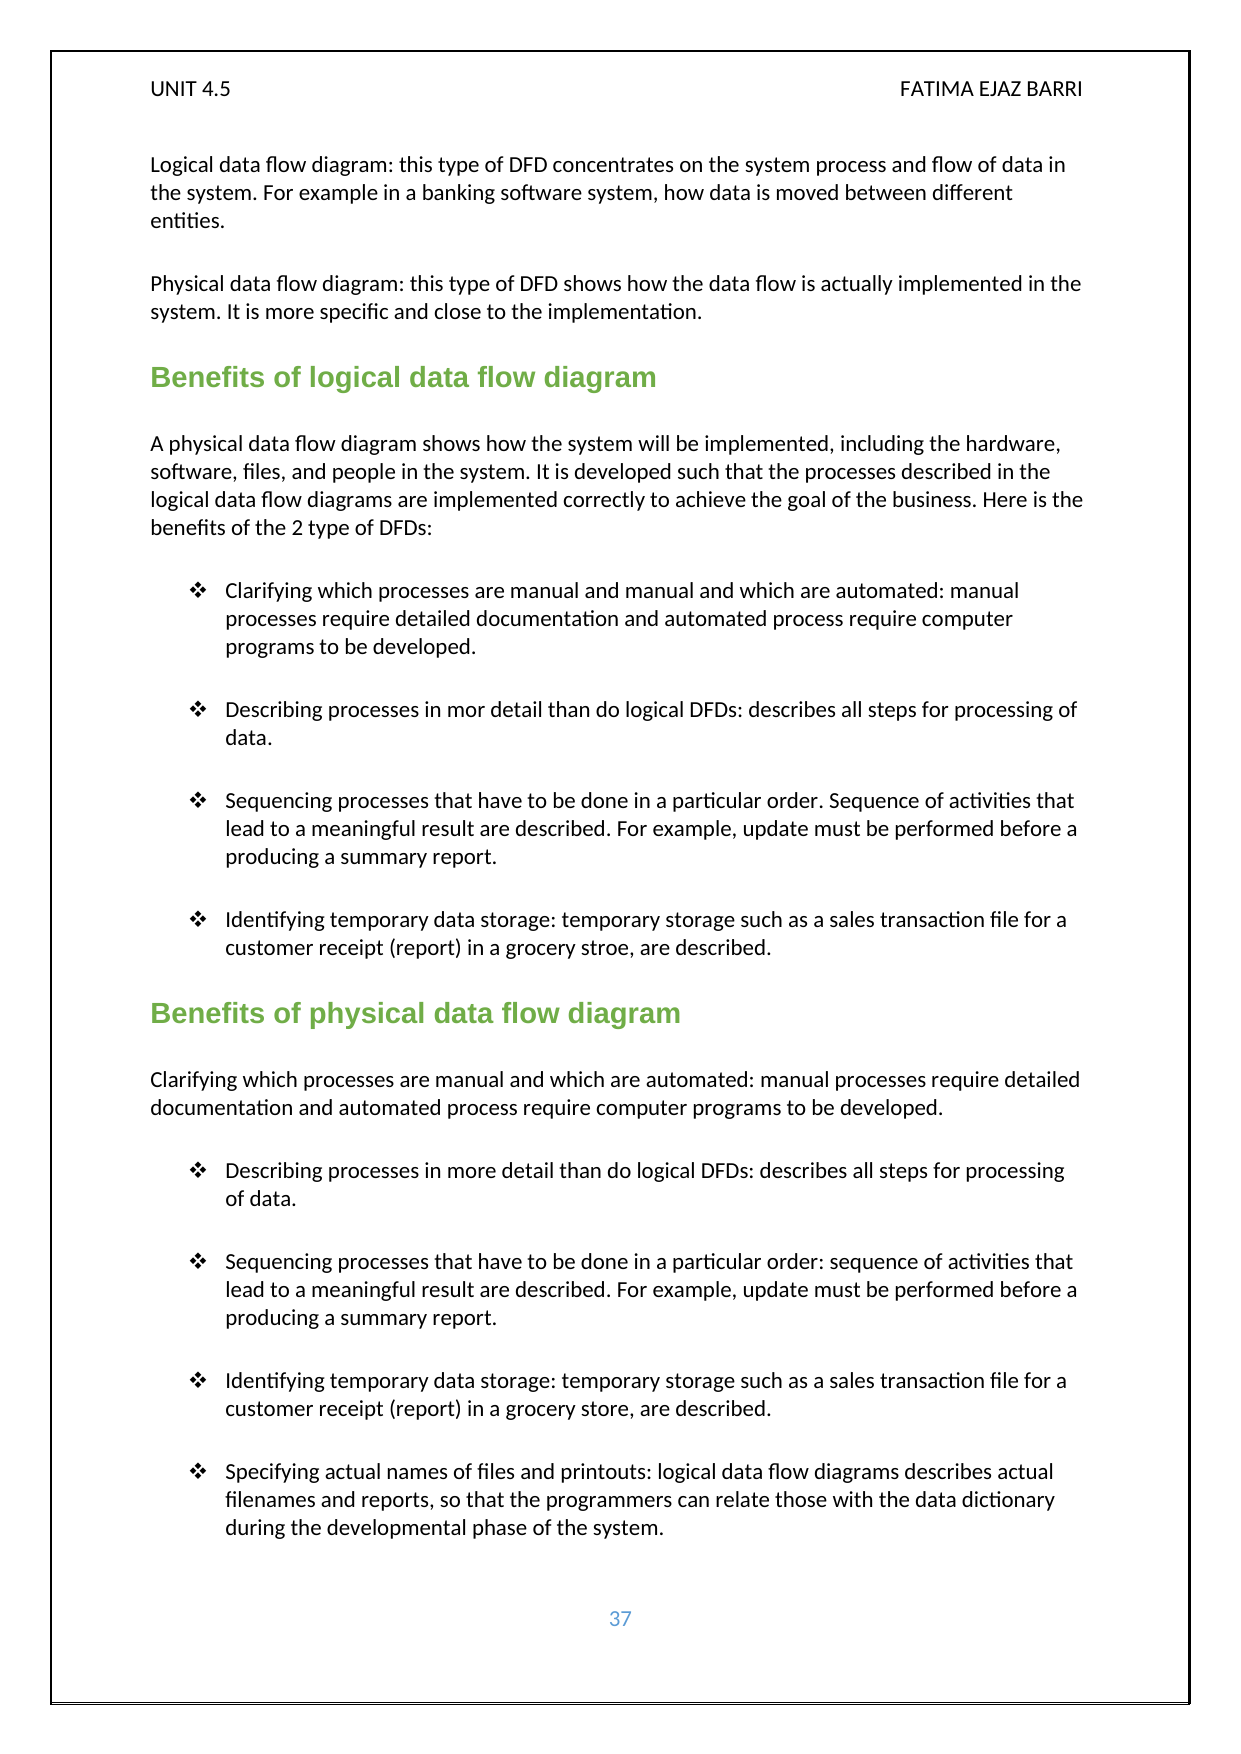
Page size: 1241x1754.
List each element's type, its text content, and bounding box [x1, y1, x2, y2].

list Sequencing processes that have to be done in a particular order: sequence of activities that lead to a meaningful result are described. For example, update must be performed before a producing a summary report. [188, 1247, 1090, 1331]
text Physical data flow diagram: this type of DFD shows how the data flow is actually implemented in the system. It is more specific and close to the implementation. [150, 269, 1090, 325]
text Benefits of logical data flow diagram [150, 360, 1090, 394]
list Identifying temporary data storage: temporary storage such as a sales transaction file for a customer receipt (report) in a grocery store, are described. [188, 1366, 1090, 1422]
list Describing processes in mor detail than do logical DFDs: describes all steps for processing of data. [188, 695, 1090, 751]
list Describing processes in more detail than do logical DFDs: describes all steps for processing of data. [188, 1156, 1090, 1212]
text Clarifying which processes are manual and which are automated: manual processes require detailed documentation and automated process require computer programs to be developed. [150, 1065, 1090, 1121]
text Benefits of physical data flow diagram [150, 996, 1090, 1030]
list Specifying actual names of files and printouts: logical data flow diagrams describes actual filenames and reports, so that the programmers can relate those with the data dictionary during the developmental phase of the system. [188, 1457, 1090, 1541]
list Identifying temporary data storage: temporary storage such as a sales transaction file for a customer receipt (report) in a grocery stroe, are described. [188, 905, 1090, 961]
list Sequencing processes that have to be done in a particular order. Sequence of activities that lead to a meaningful result are described. For example, update must be performed before a producing a summary report. [188, 786, 1090, 870]
list Clarifying which processes are manual and manual and which are automated: manual processes require detailed documentation and automated process require computer programs to be developed. [188, 576, 1090, 660]
text Logical data flow diagram: this type of DFD concentrates on the system process and flow of data in the system. For example in a banking software system, how data is moved between different entities. [150, 150, 1090, 234]
text A physical data flow diagram shows how the system will be implemented, including the hardware, software, files, and people in the system. It is developed such that the processes described in the logical data flow diagrams are implemented correctly to achieve the goal of the business. Here is the benefits of the 2 type of DFDs: [150, 429, 1090, 541]
